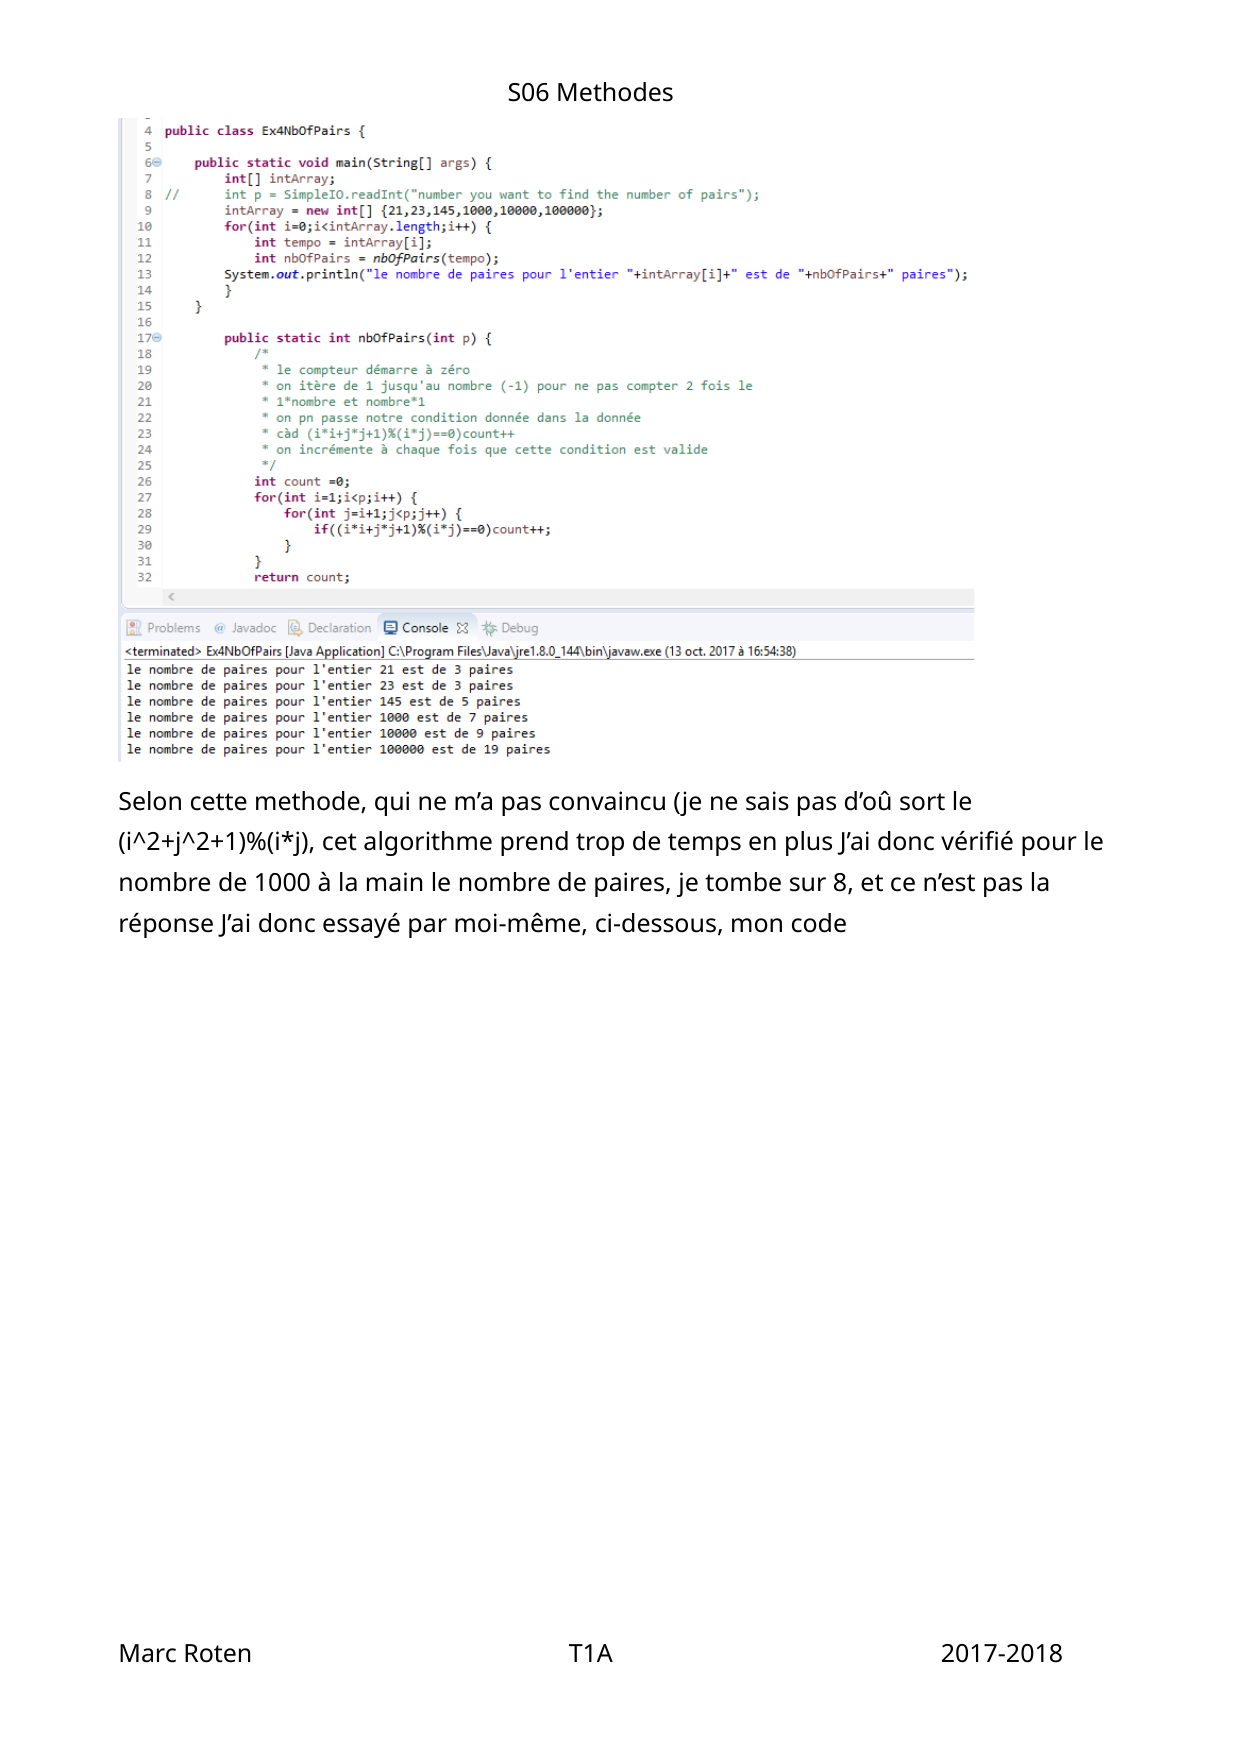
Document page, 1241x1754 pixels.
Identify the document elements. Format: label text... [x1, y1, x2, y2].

text Selon cette methode, qui ne m’a pas convaincu (je ne sais pas d’oû sort le (i^2+j^2+1)%(i*j), cet algorithme prend trop de temps en plus J’ai donc vérifié pour le nombre de 1000 à la main le nombre de paires, je tombe sur 8, et ce n’est pas la réponse J’ai donc essayé par moi-même, ci-dessous, mon code [118, 783, 1122, 940]
